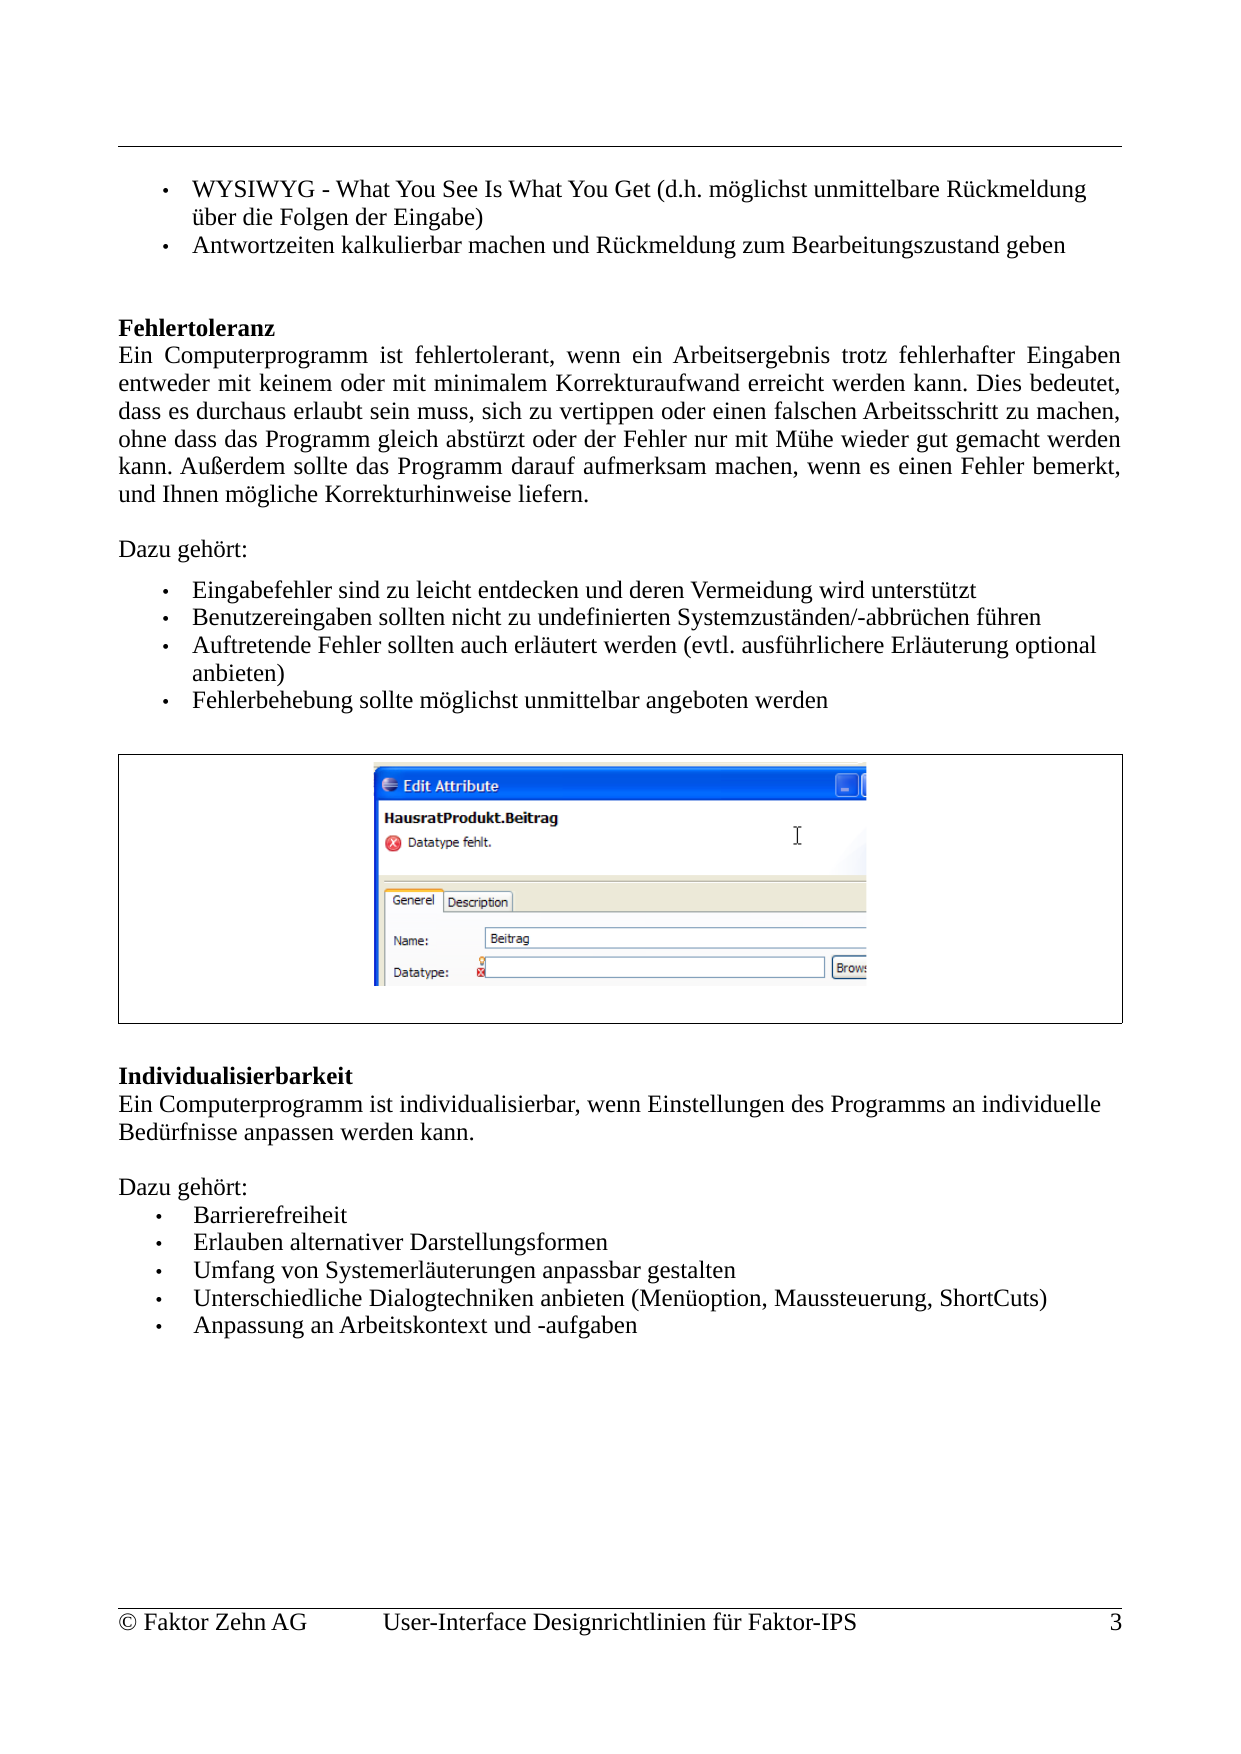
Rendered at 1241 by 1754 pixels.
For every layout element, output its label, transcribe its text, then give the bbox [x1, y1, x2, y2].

list Barrierefreiheit [156, 1201, 1122, 1228]
list Eingabefehler sind zu leicht entdecken und deren Vermeidung wird unterstützt [162, 576, 1122, 603]
text Fehlertoleranz [118, 314, 1122, 342]
text Ein Computerprogramm ist individualisierbar, wenn Einstellungen des Programms an individuelle Bedürfnisse anpassen werden kann. [118, 1090, 1122, 1145]
text Dazu gehört: [118, 1173, 1122, 1201]
list Antwortzeiten kalkulierbar machen und Rückmeldung zum Bearbeitungszustand geben [162, 231, 1122, 258]
text Ein Computerprogramm ist fehlertolerant, wenn ein Arbeitsergebnis trotz fehlerhafter Eingaben entweder mit keinem oder mit minimalem Korrekturaufwand erreicht werden kann. Dies bedeutet, dass es durchaus erlaubt sein muss, sich zu vertippen oder einen falschen Arbeitsschritt zu machen, ohne dass das Programm gleich abstürzt oder der Fehler nur mit Mühe wieder gut gemacht werden kann. Außerdem sollte das Programm darauf aufmerksam machen, wenn es einen Fehler bemerkt, und Ihnen mögliche Korrekturhinweise liefern. [118, 342, 1122, 508]
text Individualisierbarkeit [118, 1062, 1122, 1090]
list Unterschiedliche Dialogtechniken anbieten (Menüoption, Maussteuerung, ShortCuts) [156, 1284, 1122, 1312]
list Umfang von Systemerläuterungen anpassbar gestalten [156, 1256, 1122, 1284]
list Erlauben alternativer Darstellungsformen [156, 1228, 1122, 1256]
list WYSIWYG - What You See Is What You Get (d.h. möglichst unmittelbare Rückmeldung über die Folgen der Eingabe) [162, 175, 1122, 231]
list Auftretende Fehler sollten auch erläutert werden (evtl. ausführlichere Erläuterung optional anbieten) [162, 631, 1122, 687]
list Fehlerbehebung sollte möglichst unmittelbar angeboten werden [162, 687, 1122, 714]
list Benutzereingaben sollten nicht zu undefinierten Systemzuständen/-abbrüchen führen [162, 603, 1122, 631]
picture [373, 762, 867, 986]
text Dazu gehört: [118, 536, 1122, 563]
list Anpassung an Arbeitskontext und -aufgaben [156, 1312, 1122, 1339]
